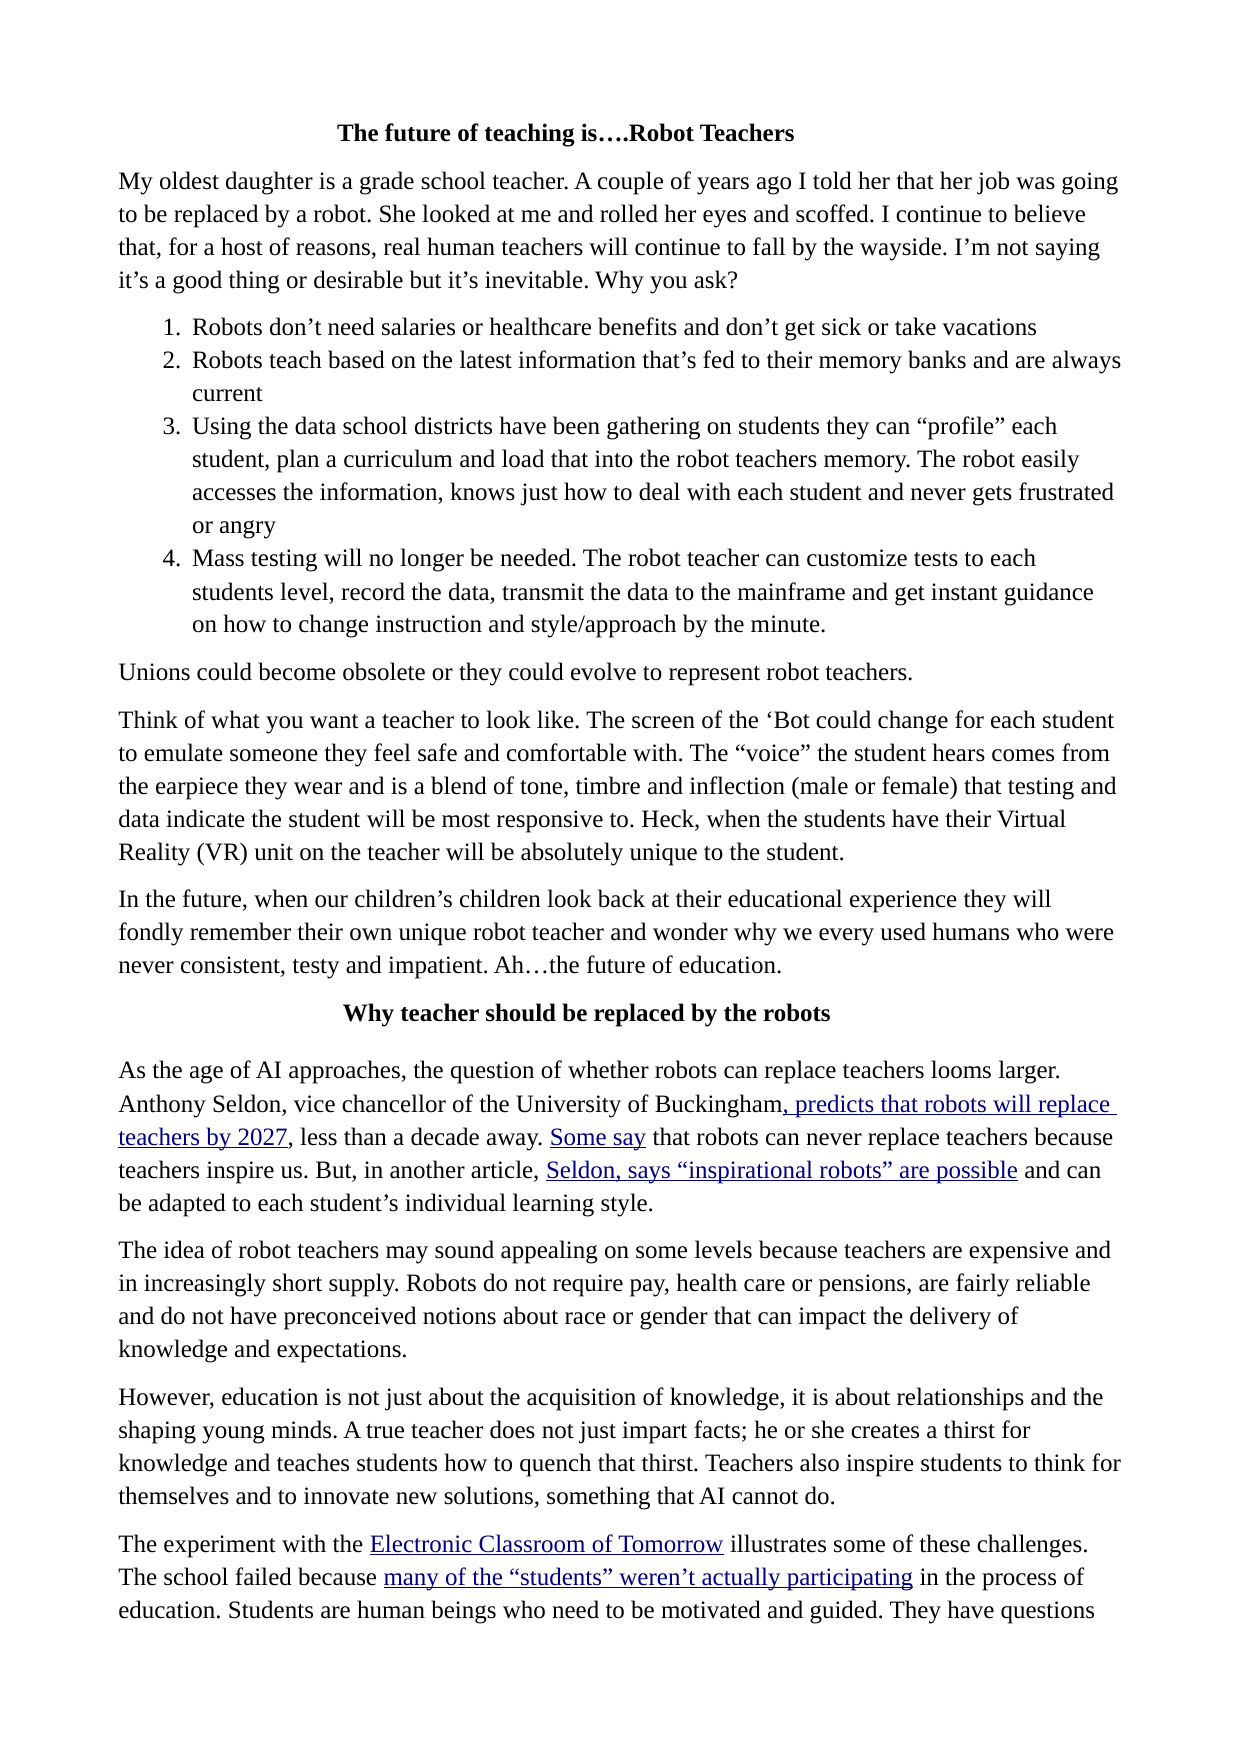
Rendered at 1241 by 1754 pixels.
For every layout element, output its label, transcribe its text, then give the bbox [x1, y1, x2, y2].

list Robots don’t need salaries or healthcare benefits and don’t get sick or take vacations [162, 312, 1122, 341]
text My oldest daughter is a grade school teacher. A couple of years ago I told her that her job was going to be replaced by a robot. She looked at me and rolled her eyes and scoffed. I continue to believe that, for a host of reasons, real human teachers will continue to fall by the wayside. I’m not saying it’s a good thing or desirable but it’s inevitable. Why you ask? [118, 166, 1122, 293]
text However, education is not just about the acquisition of knowledge, it is about relationships and the shaping young minds. A true teacher does not just impart facts; he or she creates a thirst for knowledge and teaches students how to quench that thirst. Teachers also inspire students to think for themselves and to innovate new solutions, something that AI cannot do. [118, 1382, 1122, 1510]
text In the future, when our children’s children look back at their educational experience they will fondly remember their own unique robot teacher and wonder why we every used humans who were never consistent, testy and impatient. Ah…the future of education. [118, 884, 1122, 979]
text As the age of AI approaches, the question of whether robots can replace teachers looms larger. Anthony Seldon, vice chancellor of the University of Buckingham, predicts that robots will replace teachers by 2027, less than a decade away. Some say that robots can never replace teachers because teachers inspire us. But, in another article, Seldon, says “inspirational robots” are possible and can be adapted to each student’s individual learning style. [118, 1056, 1122, 1216]
text Why teacher should be replaced by the robots [118, 998, 1122, 1027]
text Unions could become obsolete or they could evolve to represent robot teachers. [118, 657, 1122, 686]
list Mass testing will no longer be needed. The robot teacher can customize tests to each students level, record the data, transmit the data to the mainframe and get instant guidance on how to change instruction and style/approach by the minute. [162, 543, 1122, 638]
text The future of teaching is….Robot Teachers [118, 118, 1122, 147]
list Robots teach based on the latest information that’s fed to their memory banks and are always current [162, 345, 1122, 407]
text The experiment with the Electronic Classroom of Tomorrow illustrates some of these challenges. The school failed because many of the “students” weren’t actually participating in the process of education. Students are human beings who need to be motivated and guided. They have questions [118, 1529, 1122, 1623]
text The idea of robot teachers may sound appealing on some levels because teachers are expensive and in increasingly short supply. Robots do not require pay, health care or pensions, are fairly reliable and do not have preconceived notions about race or gender that can impact the delivery of knowledge and expectations. [118, 1235, 1122, 1363]
text Think of what you want a teacher to look like. The screen of the ‘Bot could change for each student to emulate someone they feel safe and comfortable with. The “voice” the student hears comes from the earpiece they wear and is a blend of tone, timbre and inflection (male or female) that testing and data indicate the student will be most responsive to. Heck, when the students have their Virtual Reality (VR) unit on the teacher will be absolutely unique to the student. [118, 705, 1122, 866]
list Using the data school districts have been gathering on students they can “profile” each student, plan a curriculum and load that into the robot teachers memory. The robot easily accesses the information, knows just how to deal with each student and never gets frustrated or angry [162, 411, 1122, 539]
